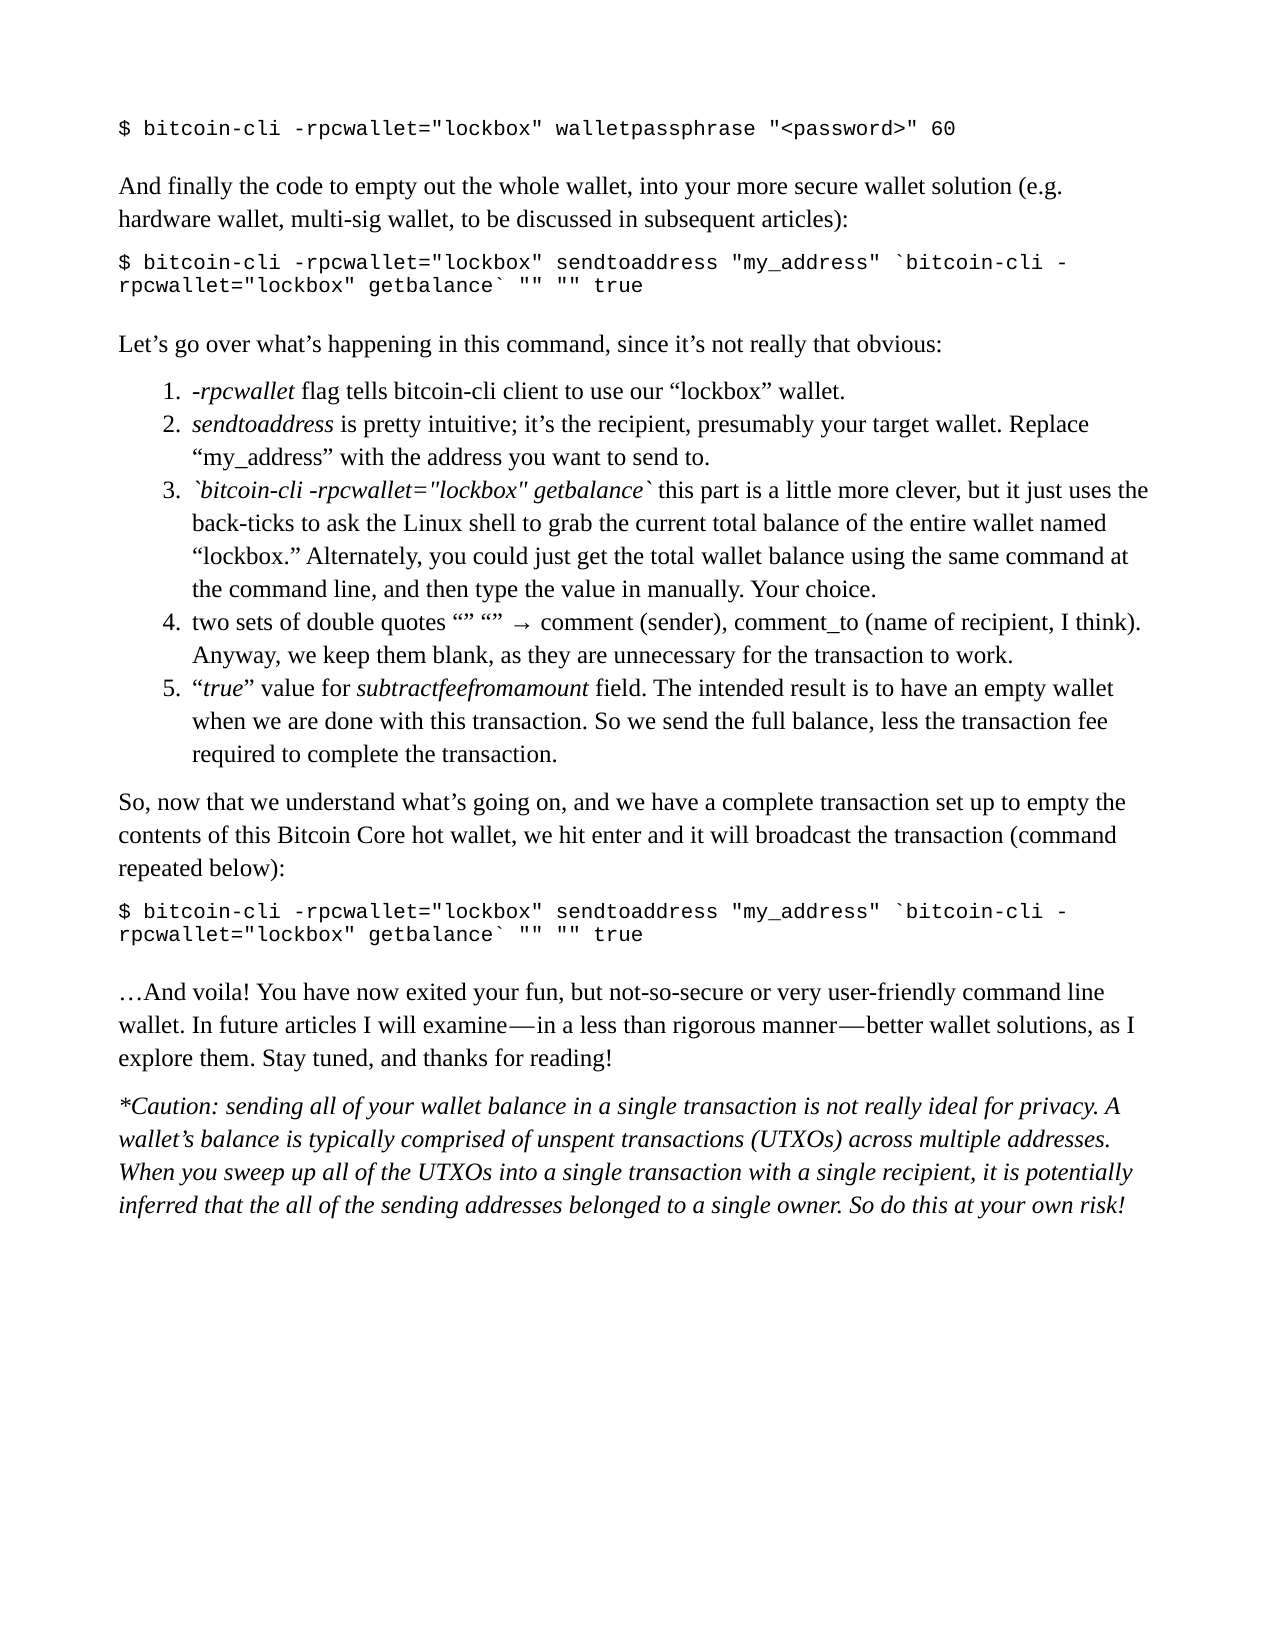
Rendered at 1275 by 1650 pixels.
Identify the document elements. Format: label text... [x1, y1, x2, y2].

list “true” value for subtractfeefromamount field. The intended result is to have an empty wallet when we are done with this transaction. So we send the full balance, less the transaction fee required to complete the transaction. [162, 673, 1157, 768]
text Let’s go over what’s happening in this command, since it’s not really that obvious: [118, 329, 1157, 357]
text *Caution: sending all of your wallet balance in a single transaction is not really ideal for privacy. A wallet’s balance is typically comprised of unspent transactions (UTXOs) across multiple addresses. When you sweep up all of the UTXOs into a single transaction with a single recipient, it is potentially inferred that the all of the sending addresses belonged to a single owner. So do this at your own risk! [118, 1091, 1157, 1219]
list -rpcwallet flag tells bitcoin-cli client to use our “lockbox” wallet. [162, 376, 1157, 405]
text $ bitcoin-cli -rpcwallet="lockbox" sendtoaddress "my_address" `bitcoin-cli -rpcwallet="lockbox" getbalance` "" "" true [118, 901, 1157, 948]
list `bitcoin-cli -rpcwallet="lockbox" getbalance` this part is a little more clever, but it just uses the back-ticks to ask the Linux shell to grab the current total balance of the entire wallet named “lockbox.” Alternately, you could just get the total wallet balance using the same command at the command line, and then type the value in manually. Your choice. [162, 475, 1157, 603]
text $ bitcoin-cli -rpcwallet="lockbox" walletpassphrase "<password>" 60 [118, 118, 1157, 142]
list two sets of double quotes “” “” → comment (sender), comment_to (name of recipient, I think). Anyway, we keep them blank, as they are unnecessary for the transaction to work. [162, 607, 1157, 669]
text So, now that we understand what’s going on, and we have a complete transaction set up to empty the contents of this Bitcoin Core hot wallet, we hit enter and it will broadcast the transaction (command repeated below): [118, 787, 1157, 882]
text And finally the code to empty out the whole wallet, into your more secure wallet solution (e.g. hardware wallet, multi-sig wallet, to be discussed in subsequent articles): [118, 171, 1157, 233]
text …And voila! You have now exited your fun, but not-so-secure or very user-friendly command line wallet. In future articles I will examine — in a less than rigorous manner — better wallet solutions, as I explore them. Stay tuned, and thanks for reading! [118, 977, 1157, 1072]
list sendtoaddress is pretty intuitive; it’s the recipient, presumably your target wallet. Replace “my_address” with the address you want to send to. [162, 409, 1157, 471]
text $ bitcoin-cli -rpcwallet="lockbox" sendtoaddress "my_address" `bitcoin-cli -rpcwallet="lockbox" getbalance` "" "" true [118, 252, 1157, 299]
